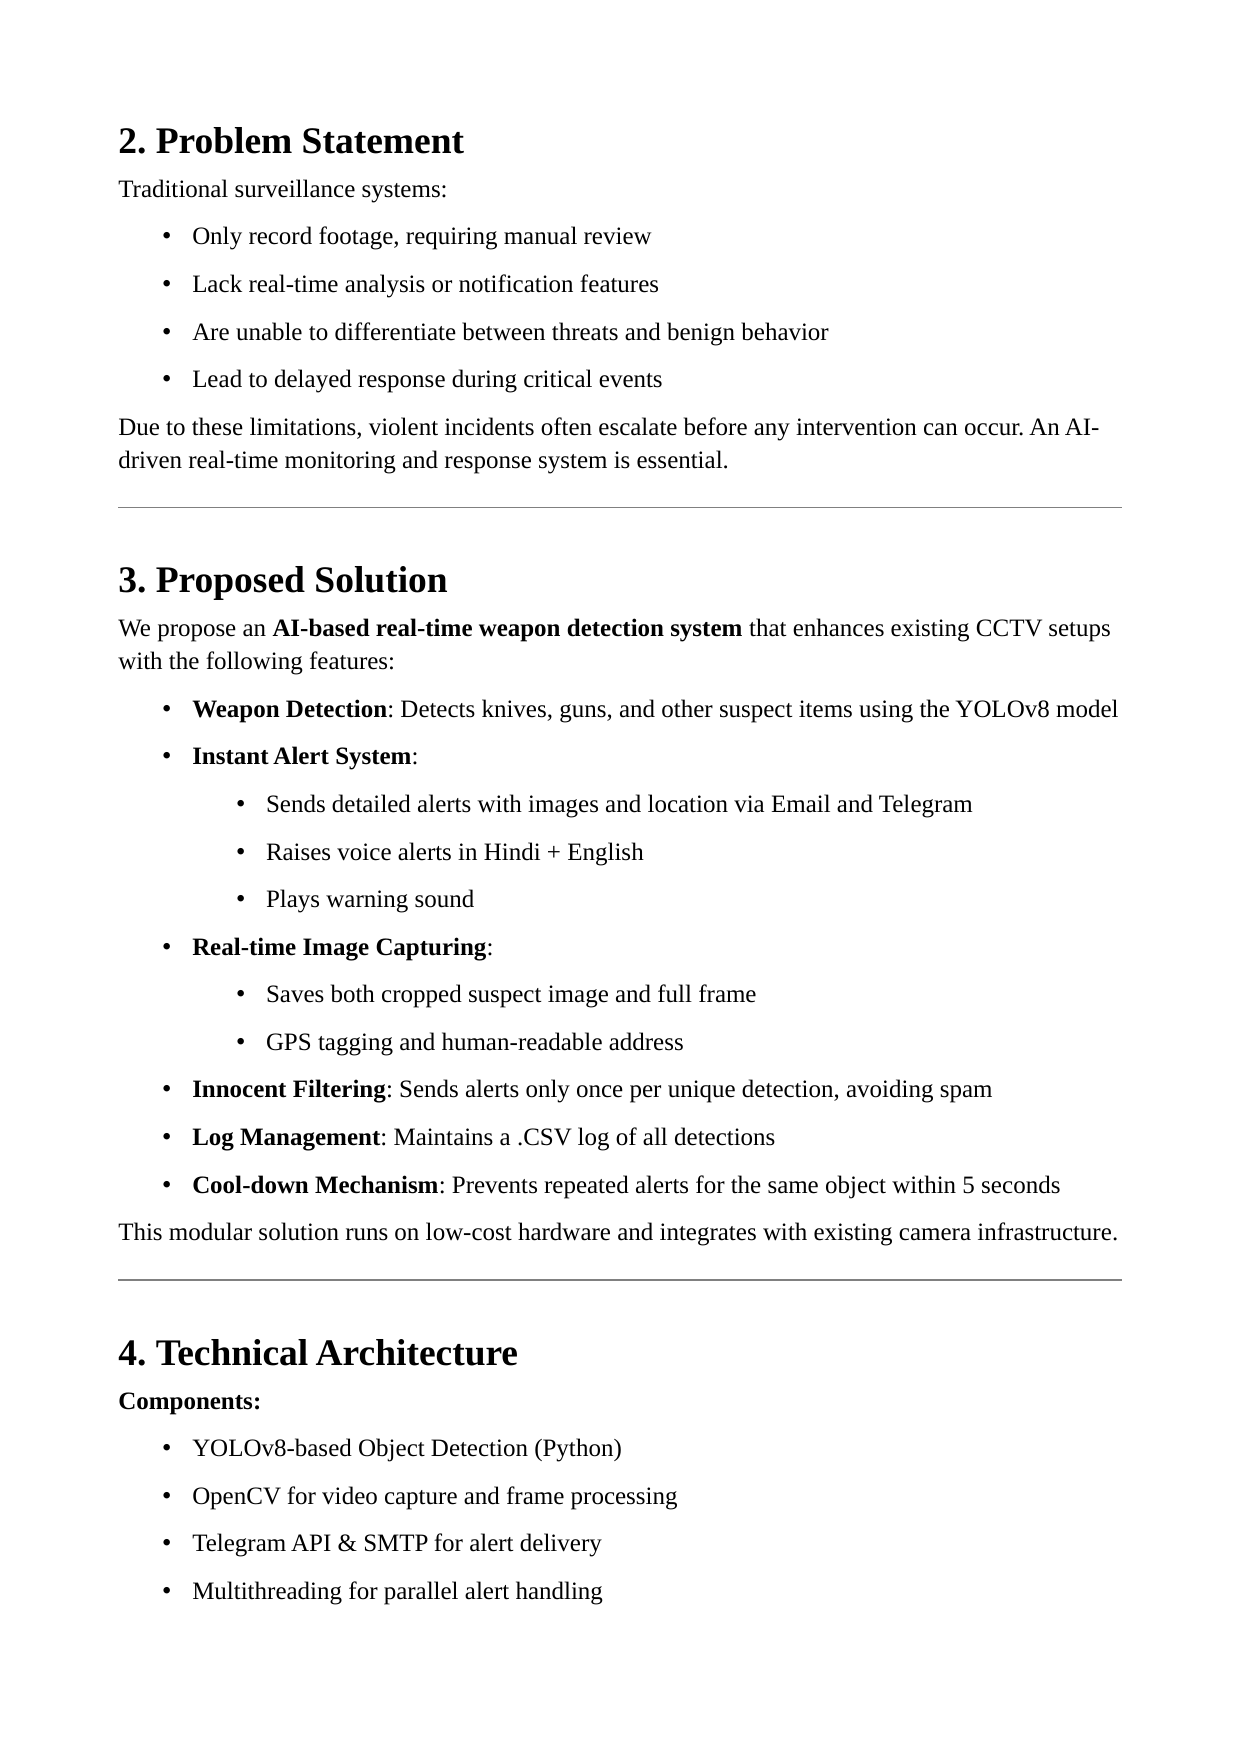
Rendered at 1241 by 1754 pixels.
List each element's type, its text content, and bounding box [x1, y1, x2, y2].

list Log Management: Maintains a .CSV log of all detections [162, 1122, 1122, 1151]
subtitle 3. Proposed Solution [118, 557, 1122, 601]
list Sends detailed alerts with images and location via Email and Telegram [236, 789, 1122, 818]
text Components: [118, 1386, 1122, 1414]
list Instant Alert System: [162, 741, 1122, 770]
subtitle 2. Problem Statement [118, 118, 1122, 161]
list Are unable to differentiate between threats and benign behavior [162, 317, 1122, 345]
list Weapon Detection: Detects knives, guns, and other suspect items using the YOLOv8 model [162, 694, 1122, 722]
subtitle 4. Technical Architecture [118, 1330, 1122, 1373]
text This modular solution runs on low-cost hardware and integrates with existing camera infrastructure. [118, 1217, 1122, 1246]
list Only record footage, requiring manual review [162, 221, 1122, 250]
list GPS tagging and human-readable address [236, 1027, 1122, 1056]
list Saves both cropped suspect image and full frame [236, 979, 1122, 1008]
list Raises voice alerts in Hindi + English [236, 837, 1122, 865]
list Real-time Image Capturing: [162, 932, 1122, 961]
list YOLOv8-based Object Detection (Python) [162, 1433, 1122, 1462]
list Lack real-time analysis or notification features [162, 269, 1122, 298]
list Multithreading for parallel alert handling [162, 1576, 1122, 1605]
list OpenCV for video capture and frame processing [162, 1481, 1122, 1510]
list Telegram API & SMTP for alert delivery [162, 1528, 1122, 1557]
list Cool-down Mechanism: Prevents repeated alerts for the same object within 5 seconds [162, 1170, 1122, 1198]
text Traditional surveillance systems: [118, 174, 1122, 202]
list Lead to delayed response during critical events [162, 364, 1122, 393]
text Due to these limitations, violent incidents often escalate before any intervention can occur. An AI-driven real-time monitoring and response system is essential. [118, 412, 1122, 473]
list Innocent Filtering: Sends alerts only once per unique detection, avoiding spam [162, 1074, 1122, 1103]
list Plays warning sound [236, 884, 1122, 913]
text We propose an AI-based real-time weapon detection system that enhances existing CCTV setups with the following features: [118, 613, 1122, 675]
